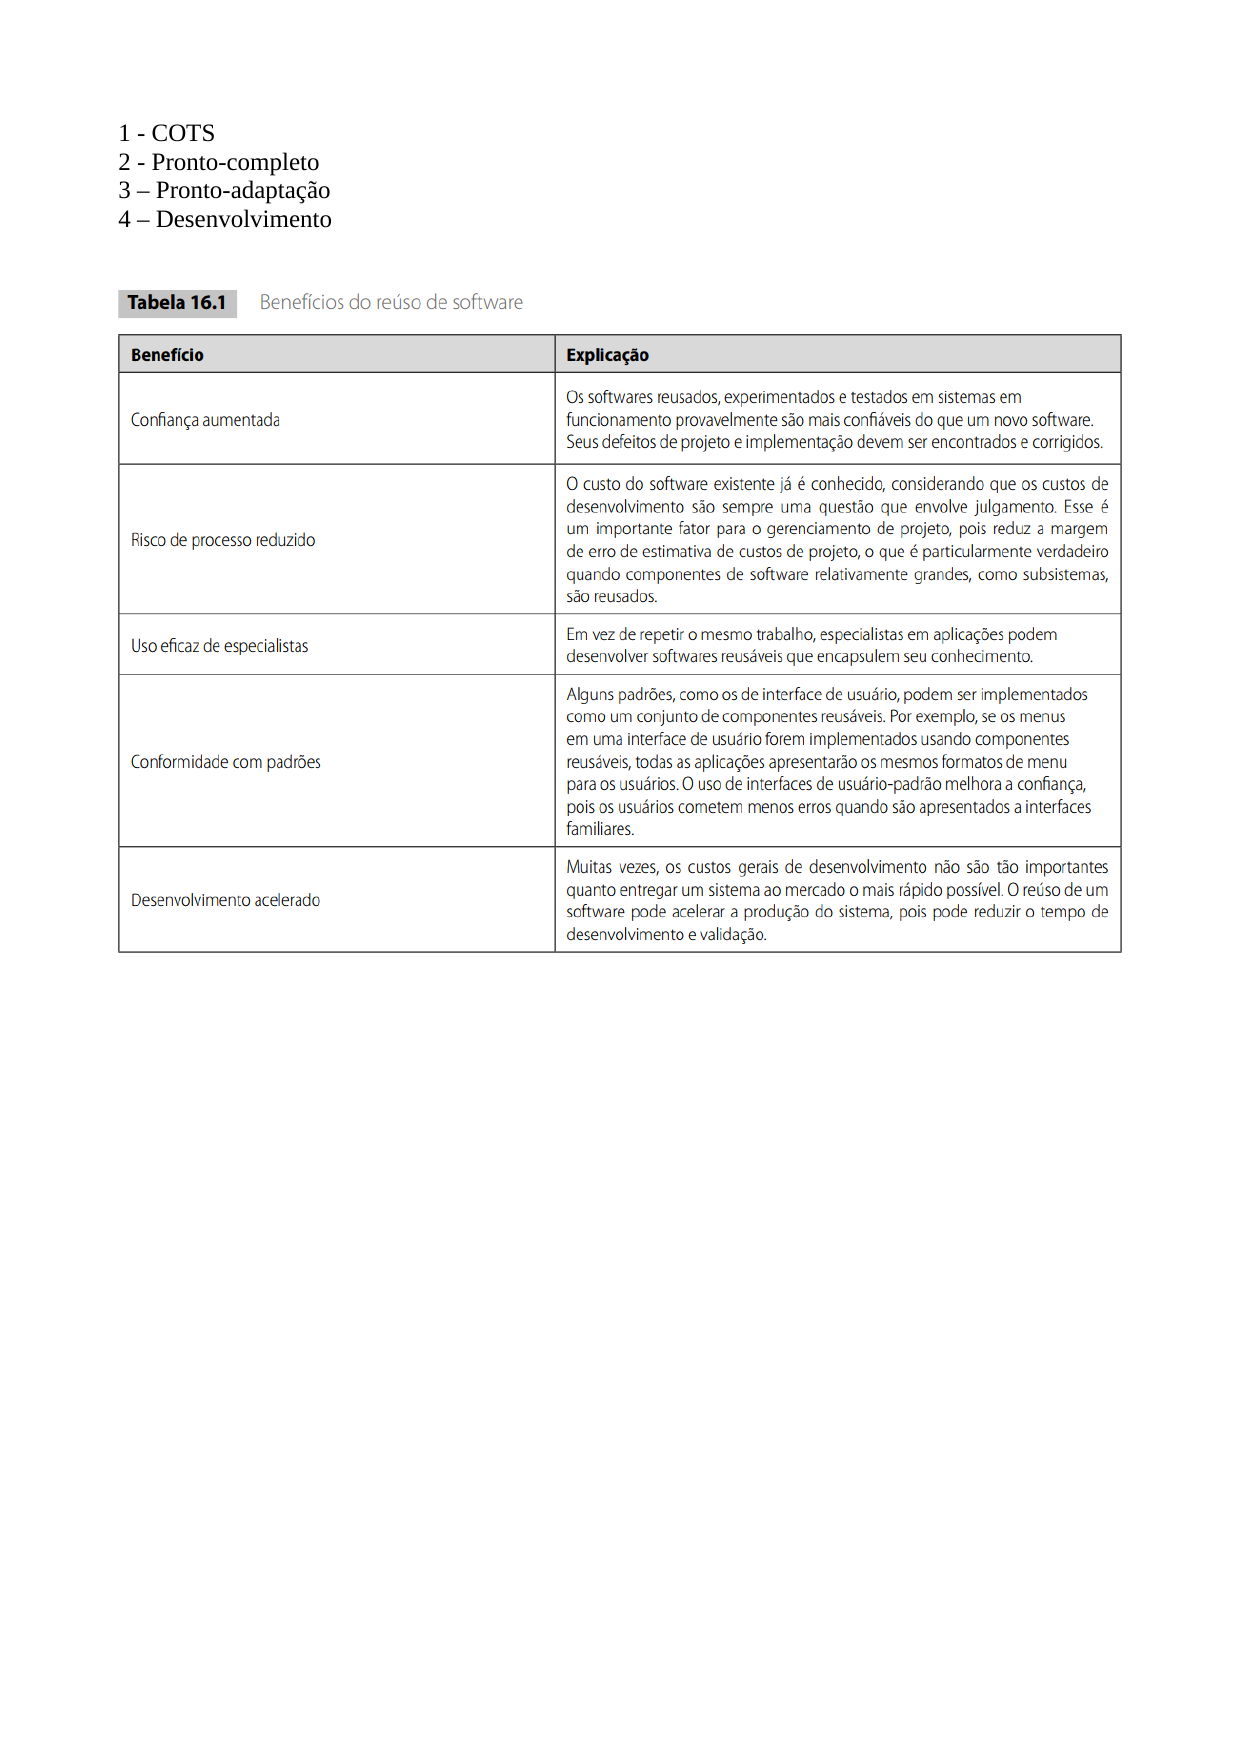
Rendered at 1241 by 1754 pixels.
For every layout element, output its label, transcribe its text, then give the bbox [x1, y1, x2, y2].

text 4 – Desenvolvimento [118, 204, 1122, 233]
text 2 - Pronto-completo [118, 147, 1122, 176]
picture [118, 290, 1123, 957]
text 1 - COTS [118, 118, 1122, 147]
text 3 – Pronto-adaptação [118, 176, 1122, 204]
